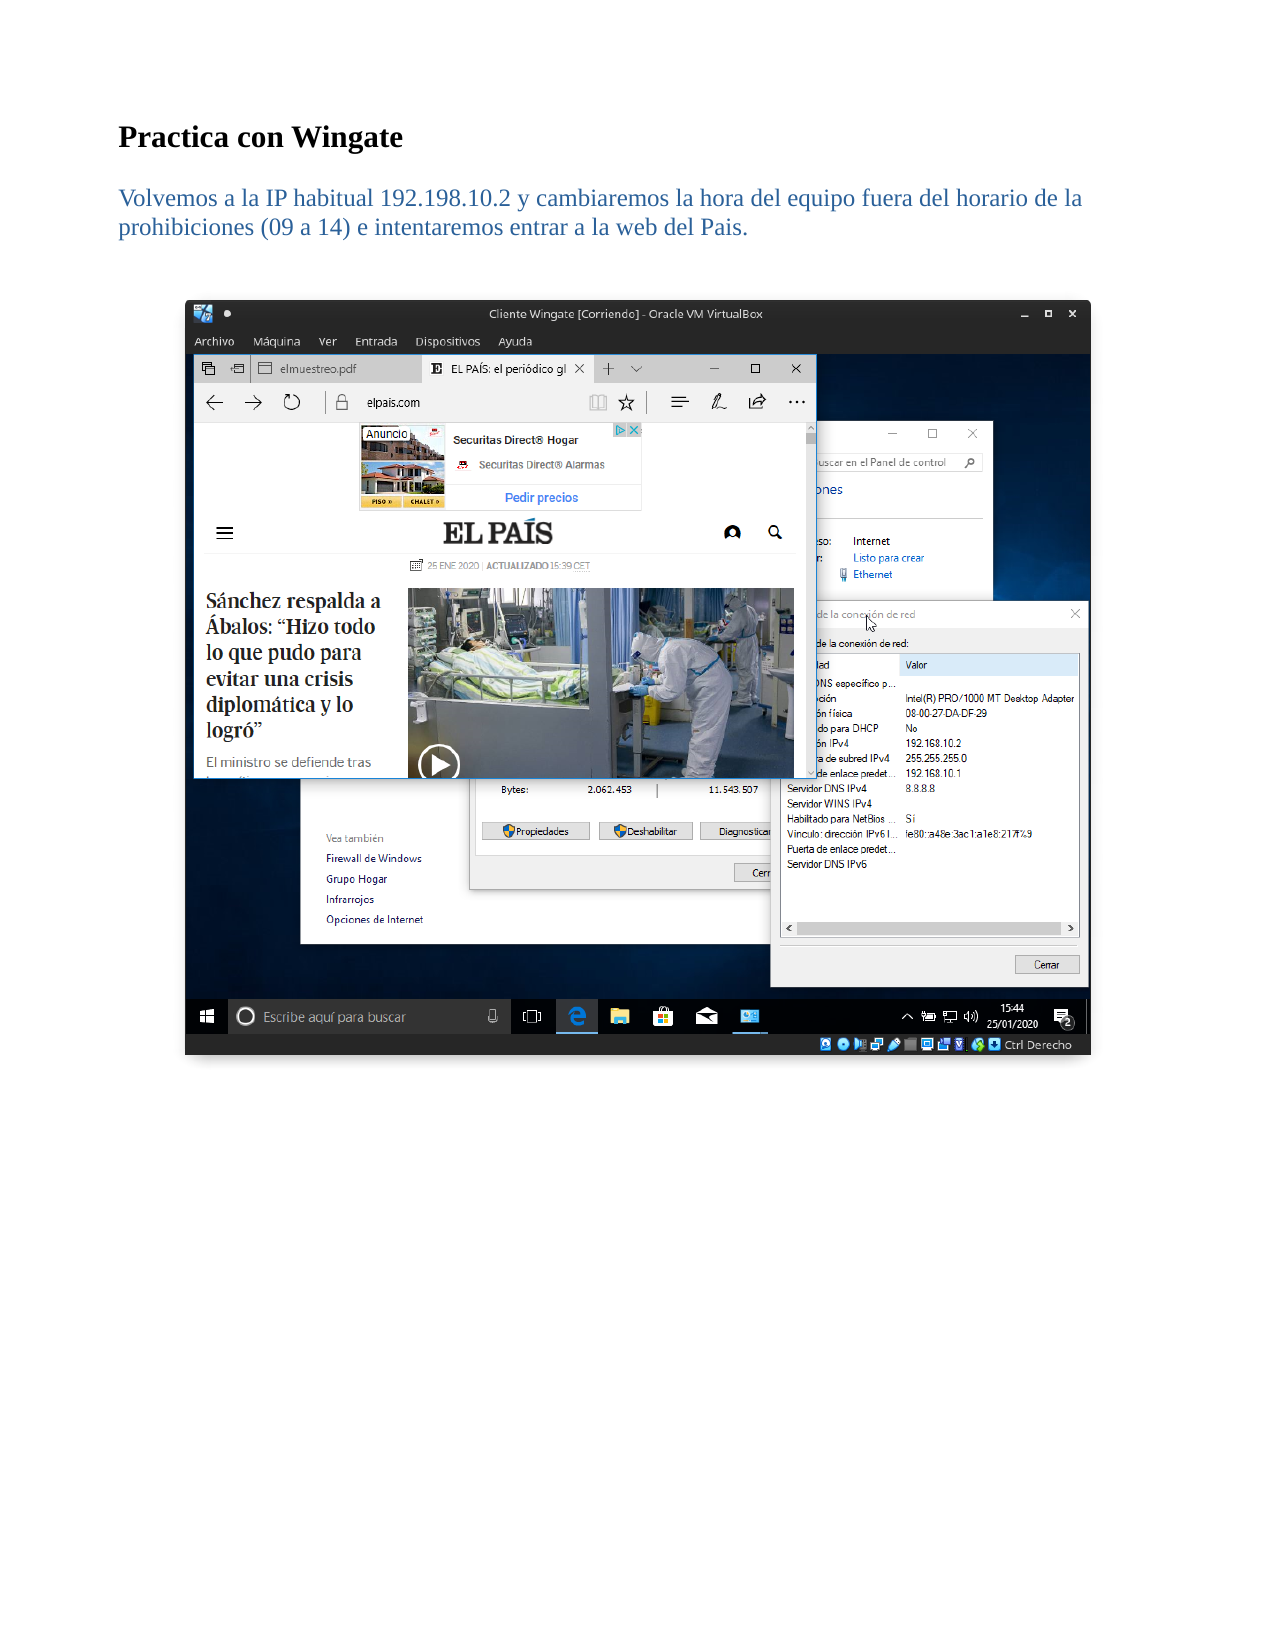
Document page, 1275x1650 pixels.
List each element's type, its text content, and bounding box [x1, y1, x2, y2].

picture [118, 269, 1157, 1130]
text Volvemos a la IP habitual 192.198.10.2 y cambiaremos la hora del equipo fuera del horario de la prohibiciones (09 a 14) e intentaremos entrar a la web del Pais. [118, 183, 1157, 241]
